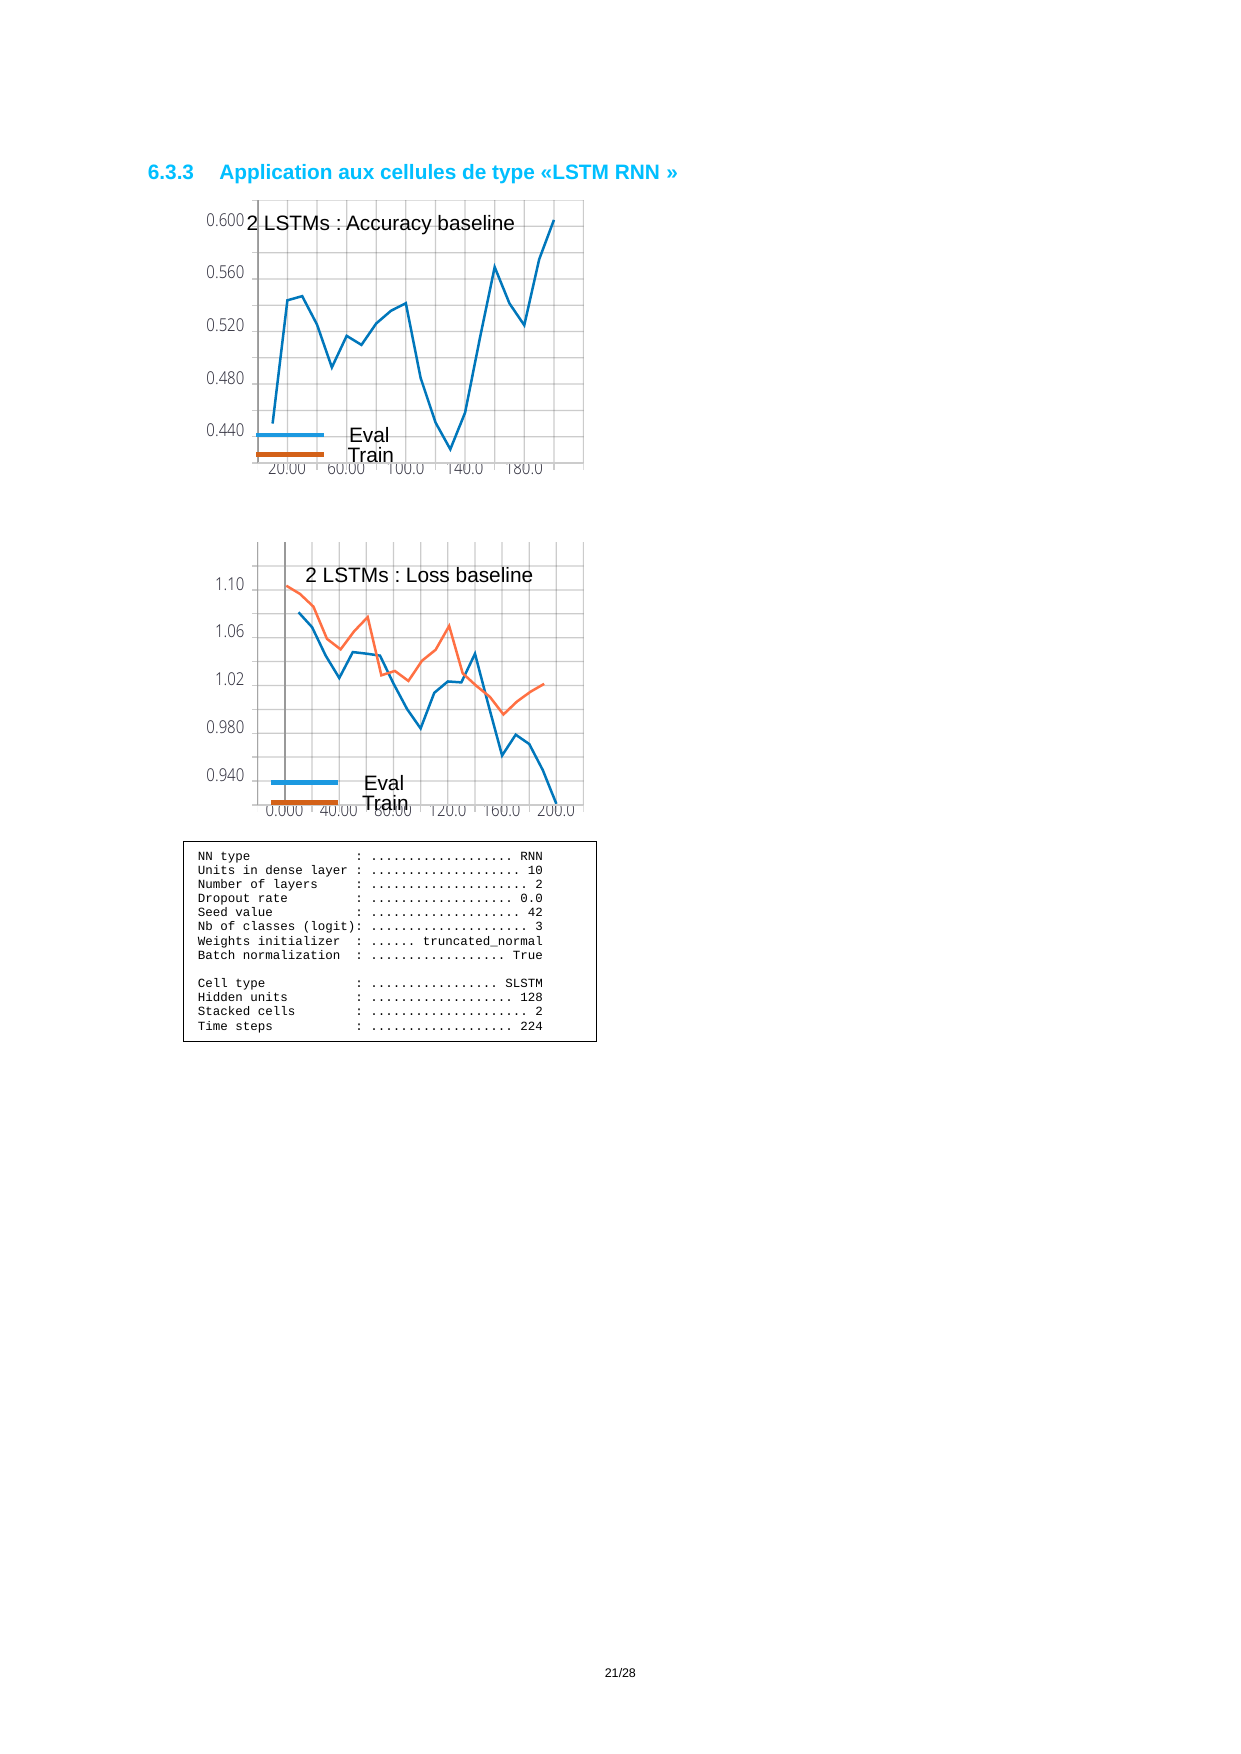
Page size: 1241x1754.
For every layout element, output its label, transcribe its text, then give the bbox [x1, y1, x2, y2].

subtitle Application aux cellules de type «LSTM RNN » [148, 160, 1092, 184]
